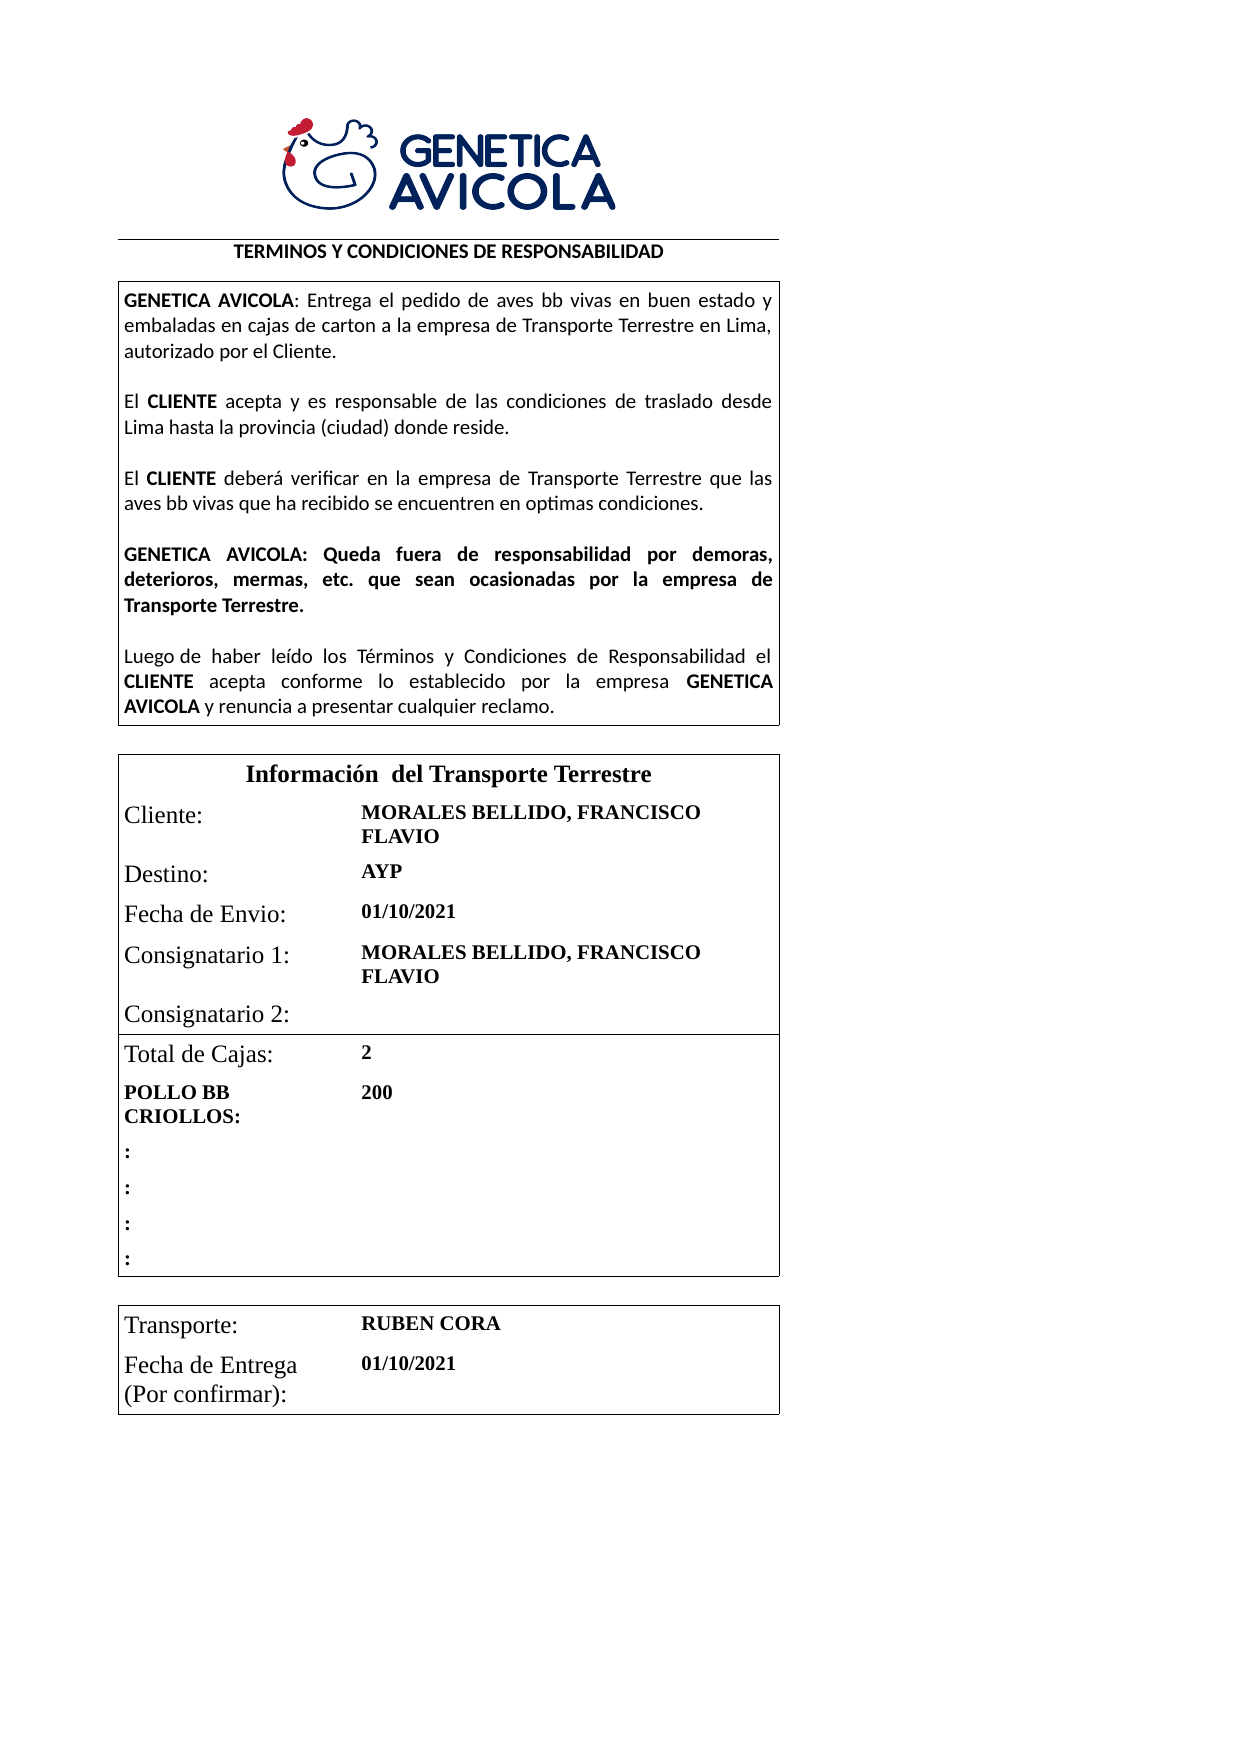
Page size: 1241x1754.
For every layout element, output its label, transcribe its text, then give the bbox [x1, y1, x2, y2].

table_cell Consignatario 1: [119, 934, 356, 993]
table_header TERMINOS Y CONDICIONES DE RESPONSABILIDAD [118, 240, 779, 281]
table_cell 01/10/2021 [356, 1345, 779, 1414]
table_cell [356, 1277, 779, 1304]
table_cell GENETICA AVICOLA: Entrega el pedido de aves bb vivas en buen estado y embaladas en cajas de carton a la empresa de Transporte Terrestre en Lima, autorizado por el Cliente. El CLIENTE acepta y es responsable de las condiciones de traslado desde Lima hasta la provincia (ciudad) donde reside. El CLIENTE deberá verificar en la empresa de Transporte Terrestre que las aves bb vivas que ha recibido se encuentren en optimas condiciones. GENETICA AVICOLA: Queda fuera de responsabilidad por demoras, deterioros, mermas, etc. que sean ocasionadas por la empresa de Transporte Terrestre. Luego de haber leído los Términos y Condiciones de Responsabilidad el CLIENTE acepta conforme lo establecido por la empresa GENETICA AVICOLA y renuncia a presentar cualquier reclamo. [119, 282, 779, 725]
table_cell : [119, 1134, 356, 1169]
table_cell AYP [356, 854, 779, 894]
table_cell 200 [356, 1074, 779, 1134]
table_cell Transporte: [119, 1306, 356, 1345]
table_cell Destino: [119, 854, 356, 894]
table_cell : [119, 1240, 356, 1276]
table_cell [356, 1205, 779, 1240]
table_cell [356, 1169, 779, 1205]
table_cell [118, 1277, 356, 1304]
table_cell Total de Cajas: [119, 1035, 356, 1074]
table_cell Fecha de Entrega (Por confirmar): [119, 1345, 356, 1414]
table_cell [356, 994, 779, 1034]
table_cell MORALES BELLIDO, FRANCISCO FLAVIO [356, 934, 779, 993]
picture [282, 118, 616, 210]
table_cell RUBEN CORA [356, 1306, 779, 1345]
table_cell Consignatario 2: [119, 994, 356, 1034]
table_cell POLLO BB CRIOLLOS: [119, 1074, 356, 1134]
table_header Información del Transporte Terrestre [119, 755, 779, 794]
table_cell MORALES BELLIDO, FRANCISCO FLAVIO [356, 794, 779, 853]
table_cell Cliente: [119, 794, 356, 853]
table_cell 01/10/2021 [356, 894, 779, 934]
table_cell : [119, 1205, 356, 1240]
table_cell 2 [356, 1035, 779, 1074]
table_cell [356, 1134, 779, 1169]
table_cell [356, 1240, 779, 1276]
table_cell Fecha de Envio: [119, 894, 356, 934]
table_cell : [119, 1169, 356, 1205]
